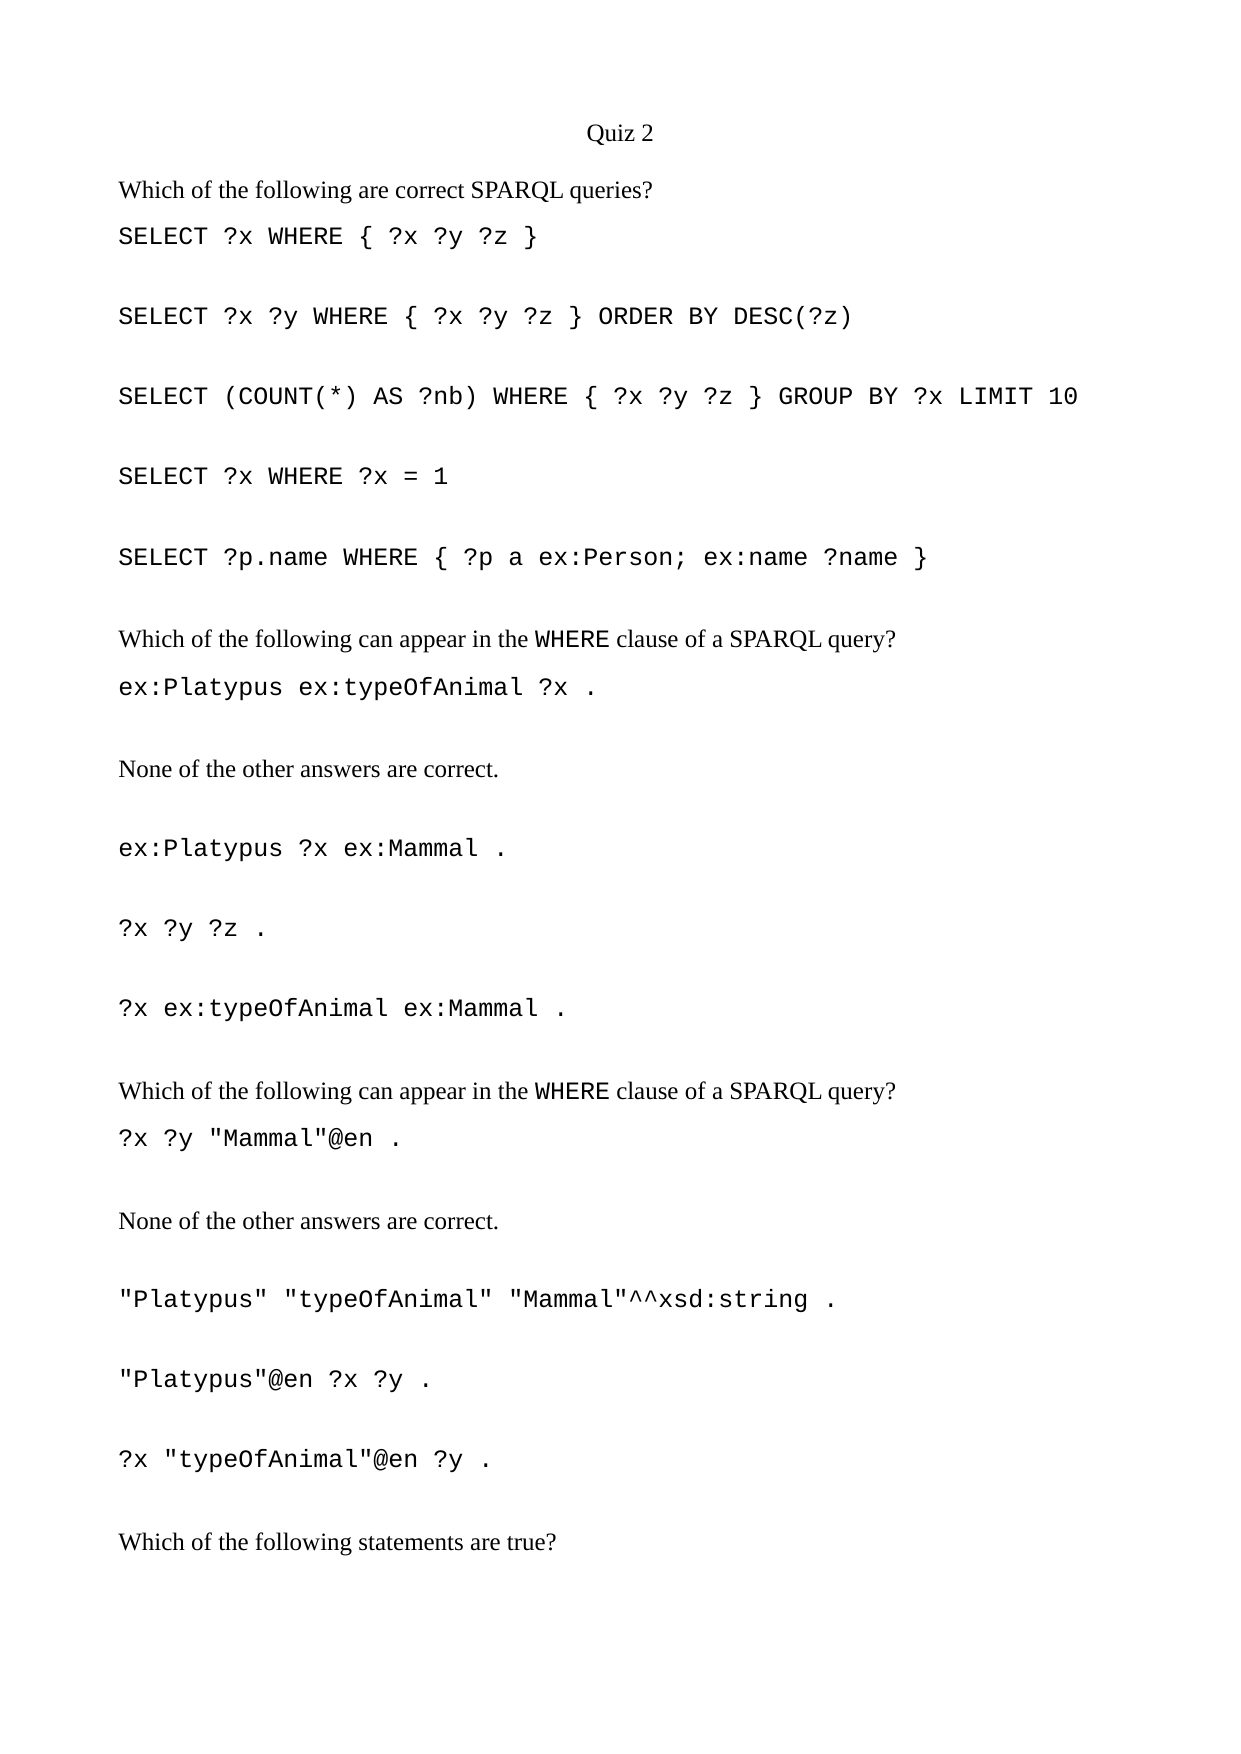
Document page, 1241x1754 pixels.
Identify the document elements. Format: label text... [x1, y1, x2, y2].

text ?x "typeOfAnimal"@en ?y . [118, 1447, 1122, 1508]
text Which of the following can appear in the WHERE clause of a SPARQL query? [118, 1076, 1122, 1107]
text Which of the following statements are true? [118, 1527, 1122, 1556]
text SELECT ?x ?y WHERE { ?x ?y ?z } ORDER BY DESC(?z) [118, 303, 1122, 365]
text "Platypus" "typeOfAnimal" "Mammal"^^xsd:string . [118, 1287, 1122, 1348]
text ex:Platypus ex:typeOfAnimal ?x . [118, 674, 1122, 736]
text Which of the following can appear in the WHERE clause of a SPARQL query? [118, 624, 1122, 655]
text None of the other answers are correct. [118, 754, 1122, 816]
text ?x ex:typeOfAnimal ex:Mammal . [118, 996, 1122, 1057]
text SELECT ?p.name WHERE { ?p a ex:Person; ex:name ?name } [118, 544, 1122, 605]
text Which of the following are correct SPARQL queries? [118, 176, 1122, 204]
text Quiz 2 [118, 118, 1122, 147]
text ?x ?y "Mammal"@en . [118, 1126, 1122, 1187]
text ?x ?y ?z . [118, 915, 1122, 977]
text SELECT ?x WHERE { ?x ?y ?z } [118, 223, 1122, 284]
text SELECT ?x WHERE ?x = 1 [118, 464, 1122, 525]
text "Platypus"@en ?x ?y . [118, 1367, 1122, 1428]
text None of the other answers are correct. [118, 1206, 1122, 1268]
text ex:Platypus ?x ex:Mammal . [118, 835, 1122, 896]
text SELECT (COUNT(*) AS ?nb) WHERE { ?x ?y ?z } GROUP BY ?x LIMIT 10 [118, 384, 1122, 445]
